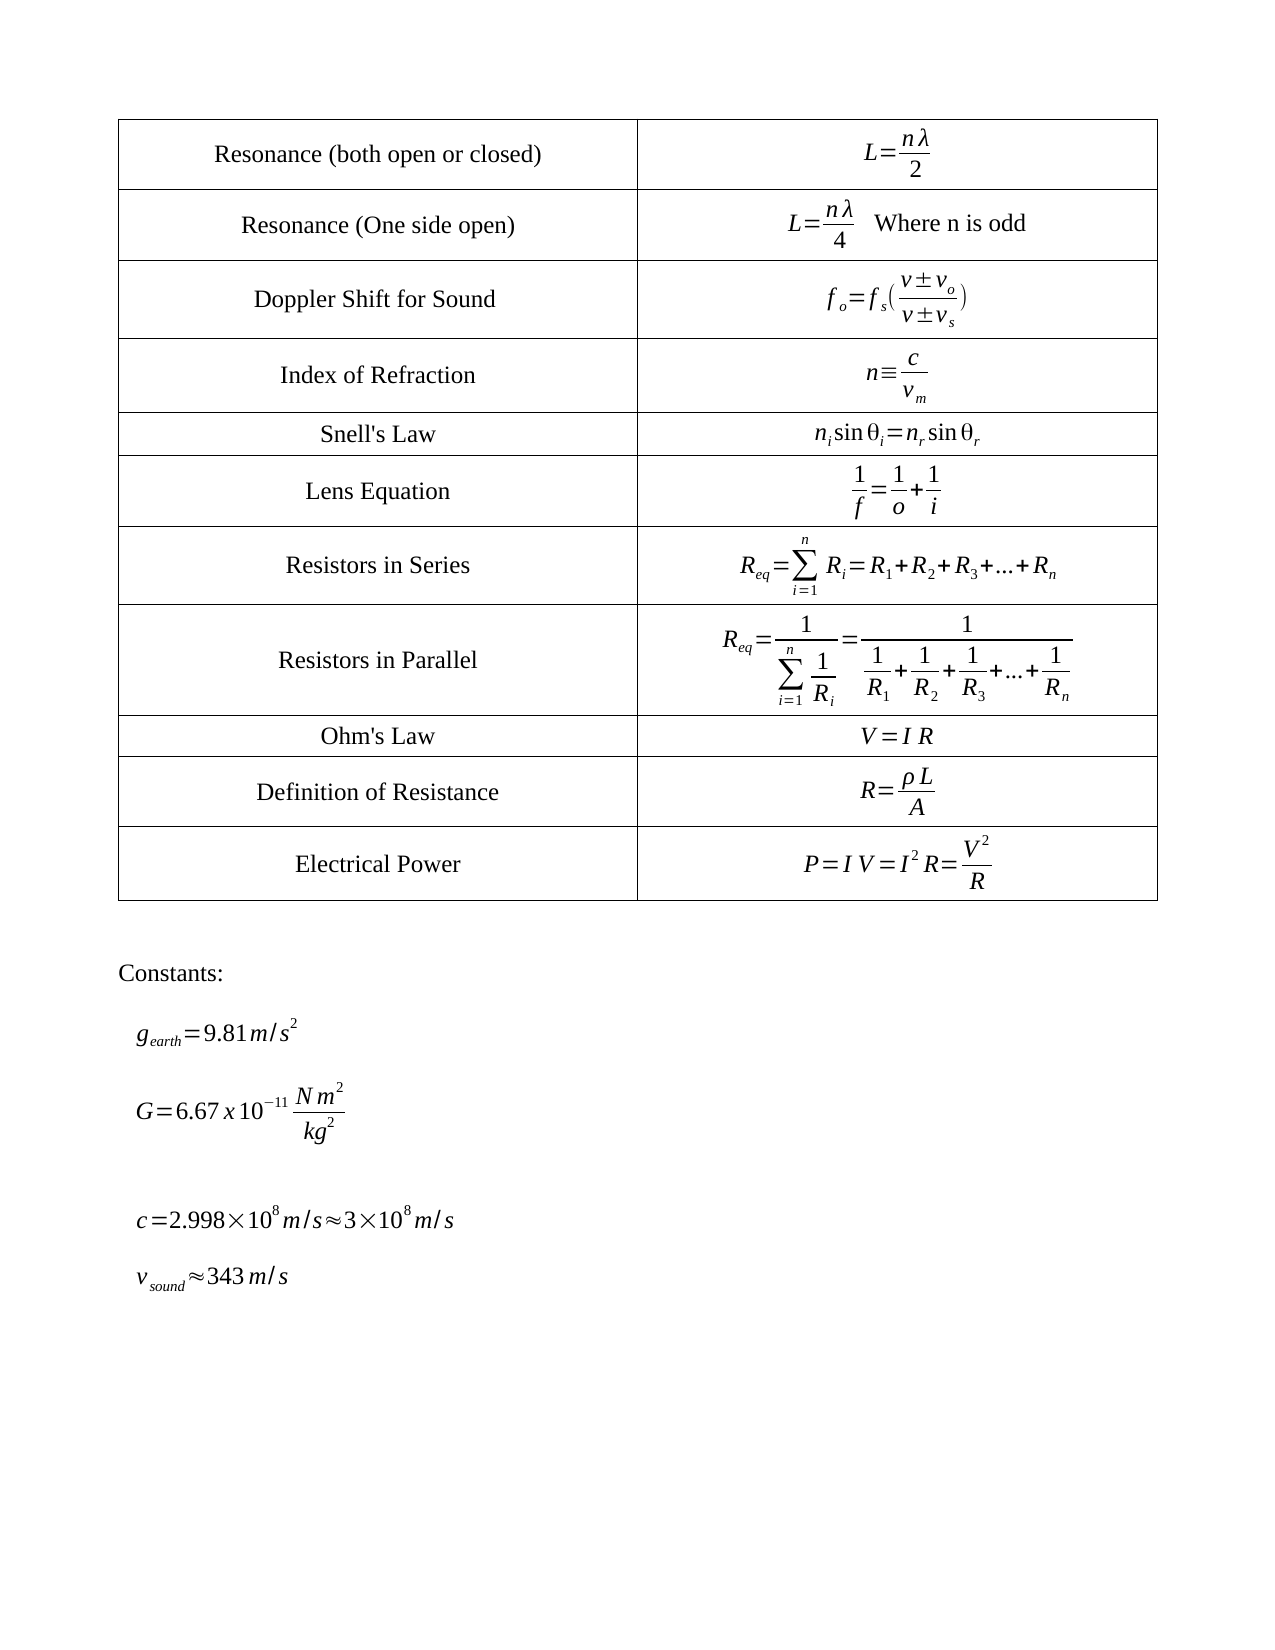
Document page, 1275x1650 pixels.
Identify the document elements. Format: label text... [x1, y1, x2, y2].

table_cell [638, 716, 1157, 756]
table_cell Electrical Power [119, 827, 637, 900]
table_cell Ohm's Law [119, 716, 637, 756]
table_cell Resistors in Series [119, 527, 637, 604]
table_cell [638, 120, 1157, 189]
table_cell Snell's Law [119, 413, 637, 455]
table_cell Index of Refraction [119, 339, 637, 412]
table_cell Resonance (One side open) [119, 190, 637, 259]
table_cell [638, 339, 1157, 412]
table_cell Doppler Shift for Sound [119, 261, 637, 338]
table_cell [638, 413, 1157, 455]
table_cell Where n is odd [638, 190, 1157, 259]
table_cell [638, 527, 1157, 604]
table_cell Resistors in Parallel [119, 605, 637, 715]
table_cell Resonance (both open or closed) [119, 120, 637, 189]
table_cell [638, 605, 1157, 715]
table_cell [638, 456, 1157, 526]
table_cell Definition of Resistance [119, 757, 637, 826]
table_cell [638, 757, 1157, 826]
text Constants: [118, 958, 1157, 987]
table_cell [638, 827, 1157, 900]
table_cell Lens Equation [119, 456, 637, 526]
table_cell [638, 261, 1157, 338]
